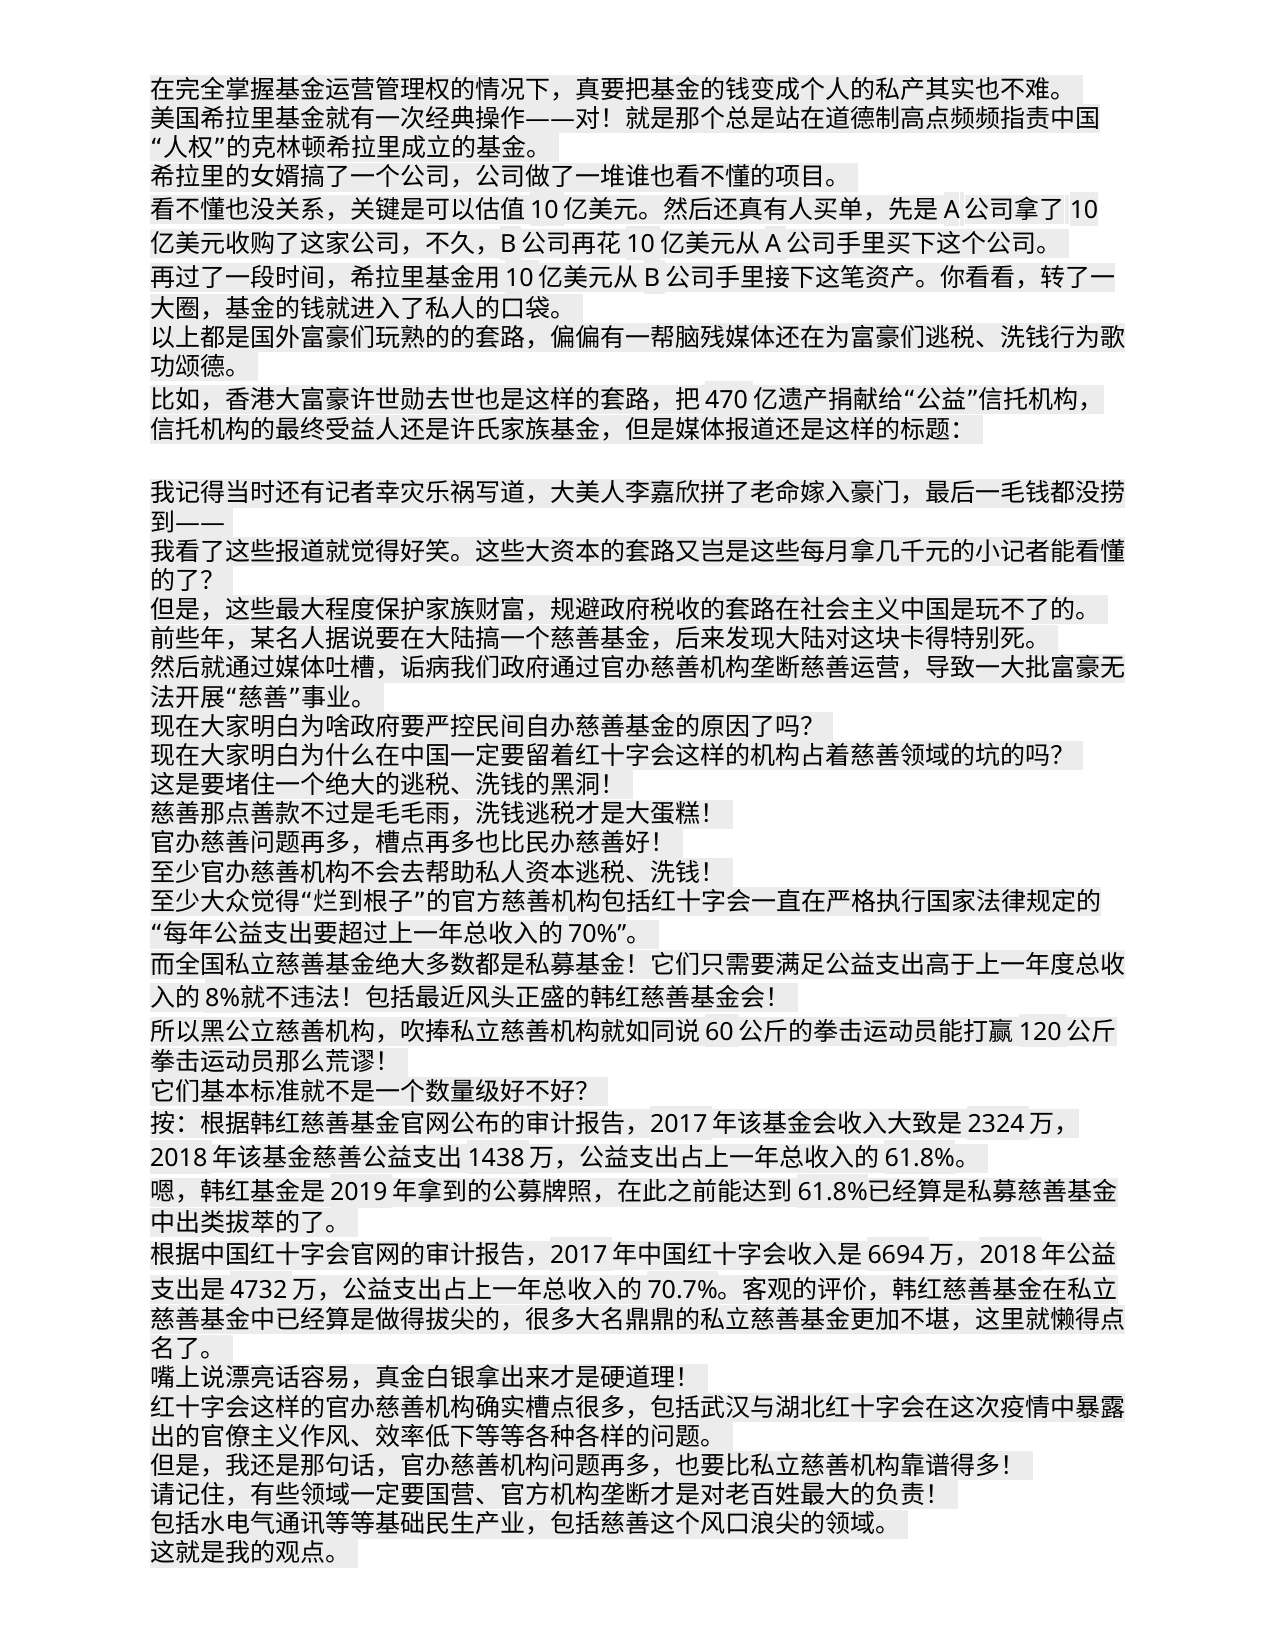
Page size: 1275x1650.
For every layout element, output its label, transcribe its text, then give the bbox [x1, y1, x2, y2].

text 以前引述过一篇文章，讲美国如何控制中国舆论，六年过去了，大陆舆论场的众生百态依然没多大变化，随着新一代所谓小粉红的成长，慢慢有点好转，可惜官面上的宣传部门还是烂泥扶不上墙。里面讲的东西到今天依然有效，有兴趣的话，本站搜索关键字“周小平”就能搜到。 大陆的舆论场，能够加精推送和删除消声的势力，主要有三股，美方（包括美国资本，cia等）中国资本和中国官方。 美方就不用说了,造谣抹黑,制造对立,恨不能把中国大卸八块. 大陆官方宣传部门僵化八股,没有战斗力,中央级如此,地方上的官办报纸网络媒体更是亲美大本营,特别是南方系报纸.胡锡进说过,他说在朋友圈一发文章,就嘲笑声一片.他的朋友圈大多数是媒体主编,可见认同他观点的少之又少,而他们又掌控了大部分媒体的审核权.屁股是歪的,审核出来的东西也会歪掉.我不是说胡锡进的观点有多么完美正确,至少他的屁股的正的. 中国资本虽然依靠政府的支持和保护,但是也渴望摆脱权力的束缚,所以很多时候利益不一致.资本天生就喜欢自由,自由的进出,自由的割韭菜,自由的洗钱,自由的逃税避税.掌握资本的资本家也更希望打造一个把强奸改判成不小心摔倒正好插入的”法治”社会.比如这次的红十会事件,各路反华势力和资本合力,利用民众的情绪排山倒海的攻击它,反华势力是为了打击政府的公信力,中方资本是想打击红会的合法性,以便扶正私人公益组织,逃税洗钱收韭菜的黑箱工具就有了,但是一介草民恨不得红会死就说不过去了,红会还可以监督,还可以改,就像小孩子,不懂事还可以教,杀了他干什么,杀了就没了,私人公益组织是别人家小孩,你管不了,想管律师伺候.(注:我不是要一棍子把资本打死,资本一体两面,可以推动社会进步科技发展,也可以作恶对民众敲骨吸髓.资本是工具,要看在谁的手里,比如在任正非手里就挺好) 有些人对小粉红嗤之以鼻,觉得无脑护短不识大体,甚至有人把她们描绘成某种生物.是,我也不喜欢少部分不讲原则一味护短的人,但是小粉红作为一个整体,他们三观正,内心是一颗滚烫的中国心.他们是新一代的年青人,没有老一代的包袱,没有自卑,没有怨恨,没有悲愤,没有软骨病.他们也许幼稚,也许无脑,但他们会成长,他们是祖国的未来. 小粉红是大陆舆论场的重要组成部分,算是政府的外围组织,没有新闻加精推送和删除消声的能力.宣传部门僵化,外围能力不够,反华势力和资本一旦发力,稍为正常的声音都难以生存,比如下面这篇文章https://mp.weixin.qq.com/s/gO8kanJIFI4_Chyo3jwttQ 作者:猫哥的视界 趟一趟武汉红十字这潭浑水 很多读者留言让我谈谈武汉红十字会的问题，我是很有点犹豫的。因为湖北、武汉红十字会的问题已经成为舆论的风暴！风暴的意思就是任何人如果不顺应这个舆论情绪都会被撕得渣都不剩。我看到一个不知名公众号骂红十字会的文章，短短一天之内基本数据就是“阅读”10万+，“在看”10万+，“赞赏”1万+。大家知道这组恐怖数据是什么概念吗？我自己写公众号大概写了180+篇原创文章，阅读10万+很多，在看10万+一篇没有！基本在看能达到2万+，阅读就能上100万+，这样100万+阅读，在看2万+的爆款文章能吸粉10万以上。 这就是公众情绪的风暴！ 按：2月2日我看到另一个不知名公号发表了一篇关于鄂A0260W的文章，再次获得双10万+！ 毫无疑问这个时候任何人试图给公众提供一点理性的声音是非常不理智的行为，那绝壁是要掉粉无数的—— 我在微博上转发一条红十字会辟谣的微博就蹭蹭掉粉，总共6万粉丝的微博一小时内掉了300多粉丝。 所以，我一直在犹豫是不是做这样费力不讨好的事情——话说骂骂红十字会多好啊，顺应大众的情绪，顺便捞一个双10万+的创新纪录。 但我还是决定给大家提供一点不同声音，虽然这样会掉粉无数，我也认了。 现在我就来趟一趟湖北红十字这潭浑水。 武汉封城之后，当地官方就宣布指定红十字会作为唯一接受社会捐赠物资与善款的机构。 为啥官方要这样做？ 2013年4月20日，四川雅安爆发7级地震。在一年之内全国一共有219家基金参与雅安地震募捐。 募捐善款第一名就是当时风头正盛的壹基金。全国一共捐款是16个亿，壹基金一家就拿走了4个亿，而四川红十字会却只募捐到3000万元善款，是壹基金的1/13。 为啥壹基金会如此成功？ 因为谣言，针对红十字会有意制造的各种谣言。 被判刑的“秦火火”就是制造谣言的著名推手，在雅安地震之后，曾经在2011年给红十字会造谣的“中华秦火火”摇身一变，成为“江南秦火火”，继续制造了大量红十字会的谣言。 这些谣言被几十个公知大V转发，形成巨大的影响力，把红十字会搞得声名狼藉，让壹基金成为最大的受益者。 那么，壹基金这个私立慈善基金会具体表现如何呢？ 国家法律对于慈善基金有个规定，就是募集的善款必须在第一年内使用不低于70%（详见《基金会管理条例》第二十九条：公募基金会每年用于公益事业支出，不得低于上一年总收入的70%）。 壹基金虽然成立之初不属于公募基金，但是它还是在自己的公司章程第52条中作了同样的规定：壹基金每年用于公益事业支出，不得低于上一年度总收入的70%。 但是，公司章程规定是一回事，实际怎么做则是另外一回事——2014年壹基金审计报告上列出这个基金在一年内仅向灾区拨付了4000万元，占募集善款总数的9%。 而当时灰头土脸的四川红十字会总共募集到善款只有3000多万元，在一年之内向灾区拨付善款超过80%。 从此，壹基金一直深陷财务与善款丑闻中。 武汉封城之后正处于舆论的风口浪尖，毫无疑问，当地官员不希望未来也爆出什么捐赠物资与善款的丑闻。 所以，就指定有官方背景的红十字会作为唯一接受社会捐赠物资与善款的机构。 这样的决策四平八稳，将社会所有的捐赠物资与善款都归口到红十字会一家来管理，显然更让当地官员放心。 但是怕什么就来什么，归口给红十字会固然让官方放心，但是却忽略了一个重要的问题—— 红十字会有这个管理善款与物资的能力吗？ 2 收发物资难不难？ 这个问题我是这样理解的：平时不难，现在很难——我甚至认为已经远远超出了红十字会能力的上限。 为什么？ 可能很多人觉得接受物资并且分发出去很容易。是的，看起来都很容易——容易是因为数量与规模不够大。 当数量、品类、规模超过一定规模之后，这个接受并且分发物资就叫“大型库存管理”，这玩意不是一般组织或者个人能玩下来的。 按：大家可以参考本次发布的第三条《这是一份详细的医疗物资捐赠流程图》。 物资合规确认、物资采集、物资调配分发、物流运输与通关就涉及无数道工作内容，不是普通人想的捐款邮寄那么简单！ 湖北、武汉红十字会这样的机构，作为一个清水衙门，其实就类似一个行政系统富余人员的养老场所，稍微有点事业心的人员，大概都不愿去这样的机构。 加上平时工作都比较清闲，所以这个机构人员编制不会高，湖北红十字会、武汉红十字会编制人员加起来也就是几十个人。 加上大部分人员年龄偏大，很多人可能连常见的办公软件都不太熟练，什么OA系统，智能化管理与这样的机构基本无缘。 本来这样的机构平时做做慈善，接受一点社会捐赠还问题不大，偏偏遇到武汉肺炎事件，红十字会面对的是突然涌来的海量的物资！ 现在湖北、武汉红十字会面临的已经不是一个简单的善款发放、少量物资管理与分发的问题，而是相当于要扮演一个战时后勤管理部门的角色。 这下麻烦就大了。 因为海量的物资接收与分发本身就是一个技术含量很高的活。 以武汉红十字会为例，它们要接收的物资品类多——包括口罩、护目镜、防护服、消毒液、各种医疗设备等等几十种品类，每一大品类还包括很多细分类别。 口罩就包括医用与家用的，这个医用于家用的还包括不同的生产日期，还有运输可能造成的破损与污染，中间还可能夹杂着其它的玩意（媒体报道民众捐赠的物资还有化妆棉混在口罩里）。 这些物资要筛选与分拣（光是分拣就工作量很大，大部分民众捐赠的物资都不符合医院要求），要分门别类登记造册入库。 我估计红十字会那票人很可能都不会熟练使用电脑系统，很多还是做手工帐，那不得做得累死。 然后是物资分发。 按道理，各个医院应该梳理好内部的物资需求，然后通过网络上传给红十字会进行调度分发。 但是红十字会没有供应链的运输能力（两级红十字会只有几台车），然后库存又是一堆手工帐，所以最后变成几十个医院派出人员去红十字会领物资。 这个领物资也要甄别——万一被人冒领了，物资流到社会上被人盗卖，红十字会又是一大坨污点。 所以，领物资也变得乱哄哄的，连原始的介绍信也用上了，大家可以想象效率有多低。 最后就是红十字会仓库里物资堆积如山，一线医院却频频物资告急。 这个锅红十字会不背也得背！说白了，红十字会这样的机构不具备大规模物资收集与分发的能力。 具备这种能力的企业全中国扳起指头也数不出几家，我估计可能只有阿里、京东以及专业做物流的大型企业等有这个能力。 这些能力都是企业真金白银砸出来的，绝对不是红十字会这样的机构能具备的。 虽然红十字会在第一时间征集了大量志愿者——我看媒体报道，光是武汉红十字会就有几十个志愿者在协助。 但是这种系统的库存管理绝不是堆人员数量可以解决的！ 按：读者有没有做这块工作的，留言来一波专业描述，我给你们上墙。 另外，我看见现在网上舆论对韩红基金会非常推崇，我查阅了一下截止到1月31日的数据，韩红基金会接受的善款约为1.5亿，当日发放的物资只有2000套防护服，200套心电监测设备。 这点物资分发的数量与当地红十字会面对的物资相比显然不是一个数量级的。 到了2月1日韩红基金会也关闭了接受善款的通道，因为数额太大的善款已经超过了这个机构的处理能力。 在网上的传言中，这个武汉红十字会背景深厚，能量惊人。 事实真是如此吗？ 其实，一个机构在体制内是啥地位看看它的财报就一清二楚。 传言可以骗人，财报不会，真相就藏在财报的细节之中。 2018年武汉红十字会总收入972.74万，总支出也是972万——全部来源于财政拨款。 嗯，也就是说，这个机构在社会上募集善款的能力为0——这说明什么？ 说明武汉红十字会在体制内混得很差啊！但凡有点背景，随便找个实权领导打个招呼，武汉这么大，还怕找不到几个企业拉点赞助？ 但是武汉红十字会连这个能力也没有。 我们继续往下看。 2018年武汉红十字会工资福利开支为279.34万元——网上根据这个数字然后除以编制13个人员得出人均工资福利二十几万的结论。 这是根本不懂常识的胡扯。 因为编制是正式工，任何一个事业单位都有大量正式编制以外的合同工（就是传说中的临时工），所以，武汉红十字会人均工资福利收入应该远远低于二十几万这个数字。 我想说的不是讨论这个人均工资福利收入，而是另外一个更要命的东西。 国家《基金管理条例》第二十九条第二款明确规定，基金工作人员工资福利和行政办公支出不得超过当年总支出的10%。 而武汉红十字会光是工资福利支出在年支出占比已经达到33%！ 这都已经违法了好不好？ 按：韩红基金会这个人员与行政开支在总支出占比是7.91%，中国红十字会这个占比是2.9%。 有官方背景的地方红十字会基本财务支出都违法了是不是很尴尬？ 为啥出现这样的情况？ 因为这个武汉红十字会没有募集善款能力，所有开销都依赖财政拨款。 很显然，武汉财政并不很待见这个红十字会，拨款也是只给了必须的人员行政开支，以及基本的慈善支出，在此之外多一分钱也不肯多给，至于红十字会是不是违法了——财政根本不管！ 如果武汉红十字会真有网上传言那种能量惊人的本事，它或者可以向财政多要一点钱，或者依托体制内的背景向社会募捐，或者裁撤一些没用的人—— 让自己的人员工资福利支出控制在10%以下——至少让自己不违法吧，但是武汉红十字会这些能力都没有，它在体制内是啥地位？ 请记住一个真理，嘴上说啥都有可能是假的，能弄来钱才是真的！ 说句刻薄一点的话，对于机构而言，没钱与没本事基本是划等号的。 本来武汉红十字会就一直在体制内窝窝囊囊混日子，但是突如其来的一场疫情将它推到了风口浪尖。 毫不意外地表现低劣——做事的能力一塌糊涂，地方上的官僚主义作风倒是学了个十足。 不仅接受海量的物资发不出去，还陆续爆出扣押协和医院物资事件、阻挡央视采访事件、鄂A0260W事件等等无数槽点…… 在我看来，武汉红十字会的表现完美诠释了中国的一句老话—— 德不配位，必有灾殃！ 按：这是我前天写的文章，没想到在今天文章发布前湖北红十字会三名领导就被问责了。 嗯，这是对德不配位，必有灾殃最好的注解。 另一方面我们也看到，在突发公共安全事件处理中，湖北以及武汉官方处理问题的方式还是体制内传统的条条块块的模式，习惯性的将相应的工作交付给体制内的“条条”部门来负责。 结果被武汉红十字会捅出一个大窟窿，成为舆论抨击的焦点，最后不得不委托第三方接管了红十字会的大部分职能。 从这个层面来看，湖北武汉红十字会暴露的一系列问题不是坏事，它其实给全国地方政府都敲响了警钟，要提高我们行政系统的治理能力应对未来的挑战，就必须提出新的思路。 4 红十字会的问题怎么解决？ 方案一，加强红十字会的建设，给红十字会投入更多的资源，让未来红十字会具备这种大规模物资调动分发的能力。 这个很难，而且性价比很低。 因为红十字会现在面临的问题不是社会的常态，红十字会相当于在准战争状态被推到一个后勤管理的角色，让这样的机构具备这样战时的后勤管理能力要投入多少资源？调动多少人力？ 而且社会终究会回归常态的，像这种肺炎疫情的状况未来十几年未必能撞上一次，所以，即使不顾一切把红十字会建设成为顺丰这样的机构，可能很长一段时间根本无用。 那前期大量的投资是不是就浪费了？ 所以解决红十字会的问题要站在更高的层面来思考。 十八大以后管理层提出要要推进国家治理体系与能力的现代化，去年就这个问题还专门发了一个重量级的文件。 来源：新华网 要全面提高我们政府的治理能力，有些体制内的管理模式就要做出重大改变。 管理体系的改革有两个方向，一个是做加法，一个是做减法。 一般组织机构的惯性是做加法，但是这个方向只能让系统效率越来越低，治理能力越来越差。 举一个例子。 几年前我去考察某个企业，这是一个以地产为主的企业集团公司，进入这个企业办公室第一眼就看到这个企业的组织架构，它包括以下一些公司： 房地产开发公司、建筑公司、监理公司、设计公司、装饰公司、建材公司。 当时我就哑然失笑。明摆着这个企业的思路就是要将整个房地产开发产业链所有环节的利润全吃掉。 这就是典型的做加法的思路，但是一定效率低下，因为所有的环节都自己来做，一定比社会平均水平更低。 我们政府机构过去也是如此，条条块块重重叠叠，遇到新问题就再搞一堆新的机构（大都以某某办公室的名义）。 结果机构越来越多，效率越来越低。 我觉得未来要提高政府的治理能力，大方向应该是做减法的思路。 遇到新的问题不是去增加机构设置或者加强机构建设，而是直接去购买社会服务。 比如现在一些大型城市环卫工作就逐渐按照购买社会服务的思路来解决，政府财政没有增加预算，效果比政府环卫部门自己干还好得多。 对于红十字会也是如此，特殊时期这种供应链管理就可以通过委托第三方机构来解决。 2月2日，国内规模最大的医药流通企业九州通接管了武汉红十字会库存管理工作。专业机构出手就是不凡，红十字会整得焦头烂额的库存等级与管理，九州通迅速梳理得清清楚楚。据九州通负责人介绍，紧急医疗物资，九州通2小时就能实现物资的入库和分发。 思路一变效果立马不一样，做减法的思路明显比做加法的办法要好。 那么，红十字会这样的机构是否就没有保留的必要了呢？ 不！ 一定要留着红十字会这样的机构！ 为什么？ 因为留着红十字会这样的机构占着慈善领域的坑有重大意义。 5 红十字会有啥用 现在红十字会处于舆论的风口浪尖，各种愤怒的声讨都是奔着红十字会去的。本来我开始觉得骂一骂红十字会也不错，有利于这个机构未来改进工作作风。 但是从2月1日下午开始网络的舆论变了味，对红十字会的批评变成各种带节奏的攻击——就是想把湖北与武汉红十字会干翻，进而把全国红十字会等公立慈善机构统统干掉。 那么，大家是否知道干掉红十字会有什么后果？ 嗯，大家猜一猜谁最痛恨红十字会这类的官方慈善机构——恨不得除之而后快？ 是普通老百姓吗？ 不是！ 普通人只是被利用的棋子。 干掉官方慈善机构对于普通老百姓半点好处也没有！ 是资本，准确的说最痛恨红十字会这类官方慈善机构的是私立资本！ 为什么？ 这就是我要蹚一蹚湖北红十字这谭浑水的重要原因。 给大家介绍一下在资本主义社会私立资本一个成熟的“慈善”套路。 首先我们来看一则去年的新闻： 这类新闻确实很博眼球，国外的富豪看上去好像都很高风亮节，个人去世，大部分遗产都捐献给慈善基金，儿孙们却得不到父辈的遗产。 那么，真相真是这样吗？ 事实的真相恰恰相反。 首先我们来看这则新闻里一些不引人注目的细节 看到没有，去世的酒店大亨希尔顿巴伦把自己的遗产是捐献给一家“公益”信托机构，最终受益者是希尔顿基金。 这是啥意思？ 这就是富豪深谋远虑的算计，是国外资本玩得熟溜的套路。 首先，把遗产“捐献”给“公益慈善”信托机构（基金）可以避税。像希尔顿这种几十亿美元的遗产如果直接传给子女，遗产税至少40%起！小一半遗产就没有了。 其次，国外特别是资本主义国家，私人成立一个公益慈善信托基金非常方便，理论上讲，资金进入这个公益信托机构后，这笔钱就属于社会而不是个人私有资产。 但是，这只是理论上！ 以美国为例，按照法律规定，公益基金或者慈善基金必须把不低于基金总额的5%用于公益与慈善事业—— 看到没有？只要用5%的基金总额去做公益与慈善就能满足慈善要求！剩下95%你可以投资任何项目！ 按：中国法律规定的是，私立的私募慈善基金每年公益支出不得低于上一年度总收入的8%。这个规定比国外高，但是也远远低于公募基金的标准。 另外多说一句，公募与私募的区别就是募集资金的方式，公募可以公开募集，门槛很低，私募只能私下募集，门款比较高，一般是100万起步。 网上很多人把私募基金理解为自己与朋友的钱，这是常识性的错误。私募基金虽然不能公开募集，但是募集的资金绝大部分都不是“自己与朋友的钱”。 那么，95%的基金投资收益归谁所有呢？富豪们还会成立一个家族基金，指定这个公益信托机构的绝大部分收益归家族基金所有。 比如我们这位希尔顿同学就是如此。 这就是境外富豪们死后玩的把遗产捐献给“慈善”基金的套路！ 遗产捐献给“公益”机构，首先就可以逃一大笔遗产税，然后层层设套，这些“公益”机构的投资收益绝大部分还是子孙享用（富豪们成立的“公益”信托基金，实际运营者多半是自己的亲戚）。 最妙的是，子孙只能享用这笔遗产的投资收益，而无法直接动用遗产，这可以防止子孙接受大笔遗产后大肆挥霍，迅速败光家产。 在完全掌握基金运营管理权的情况下，真要把基金的钱变成个人的私产其实也不难。 美国希拉里基金就有一次经典操作——对！就是那个总是站在道德制高点频频指责中国“人权”的克林顿希拉里成立的基金。 希拉里的女婿搞了一个公司，公司做了一堆谁也看不懂的项目。 看不懂也没关系，关键是可以估值10亿美元。然后还真有人买单，先是A公司拿了10亿美元收购了这家公司，不久，B公司再花10亿美元从A公司手里买下这个公司。 再过了一段时间，希拉里基金用10亿美元从B公司手里接下这笔资产。你看看，转了一大圈，基金的钱就进入了私人的口袋。 以上都是国外富豪们玩熟的的套路，偏偏有一帮脑残媒体还在为富豪们逃税、洗钱行为歌功颂德。 比如，香港大富豪许世勋去世也是这样的套路，把470亿遗产捐献给“公益”信托机构，信托机构的最终受益人还是许氏家族基金，但是媒体报道还是这样的标题： 我记得当时还有记者幸灾乐祸写道，大美人李嘉欣拼了老命嫁入豪门，最后一毛钱都没捞到—— 我看了这些报道就觉得好笑。这些大资本的套路又岂是这些每月拿几千元的小记者能看懂的了？ 但是，这些最大程度保护家族财富，规避政府税收的套路在社会主义中国是玩不了的。 前些年，某名人据说要在大陆搞一个慈善基金，后来发现大陆对这块卡得特别死。 然后就通过媒体吐槽，诟病我们政府通过官办慈善机构垄断慈善运营，导致一大批富豪无法开展“慈善”事业。 现在大家明白为啥政府要严控民间自办慈善基金的原因了吗？ 现在大家明白为什么在中国一定要留着红十字会这样的机构占着慈善领域的坑的吗？ 这是要堵住一个绝大的逃税、洗钱的黑洞！ 慈善那点善款不过是毛毛雨，洗钱逃税才是大蛋糕！ 官办慈善问题再多，槽点再多也比民办慈善好！ 至少官办慈善机构不会去帮助私人资本逃税、洗钱！ 至少大众觉得“烂到根子”的官方慈善机构包括红十字会一直在严格执行国家法律规定的“每年公益支出要超过上一年总收入的70%”。 而全国私立慈善基金绝大多数都是私募基金！它们只需要满足公益支出高于上一年度总收入的8%就不违法！包括最近风头正盛的韩红慈善基金会！ 所以黑公立慈善机构，吹捧私立慈善机构就如同说60公斤的拳击运动员能打赢120公斤拳击运动员那么荒谬！ 它们基本标准就不是一个数量级好不好？ 按：根据韩红慈善基金官网公布的审计报告，2017年该基金会收入大致是2324万，2018年该基金慈善公益支出1438万，公益支出占上一年总收入的61.8%。 嗯，韩红基金是2019年拿到的公募牌照，在此之前能达到61.8%已经算是私募慈善基金中出类拔萃的了。 根据中国红十字会官网的审计报告，2017年中国红十字会收入是6694万，2018年公益支出是4732万，公益支出占上一年总收入的70.7%。客观的评价，韩红慈善基金在私立慈善基金中已经算是做得拔尖的，很多大名鼎鼎的私立慈善基金更加不堪，这里就懒得点名了。 嘴上说漂亮话容易，真金白银拿出来才是硬道理！ 红十字会这样的官办慈善机构确实槽点很多，包括武汉与湖北红十字会在这次疫情中暴露出的官僚主义作风、效率低下等等各种各样的问题。 但是，我还是那句话，官办慈善机构问题再多，也要比私立慈善机构靠谱得多！ 请记住，有些领域一定要国营、官方机构垄断才是对老百姓最大的负责！ 包括水电气通讯等等基础民生产业，包括慈善这个风口浪尖的领域。 这就是我的观点。 写这篇文章就是希望我的读者与粉丝在舆论情绪的狂欢中能听一点理智的声音。 即使这样的声音会掉粉无数，我也认了。 我觉得坚持理性绝不盲从，并且坚持给我的读者输出有价值的内容才能对得起大家的订阅，才是这个号未来长久的生存之道。 [150, 75, 1125, 1568]
